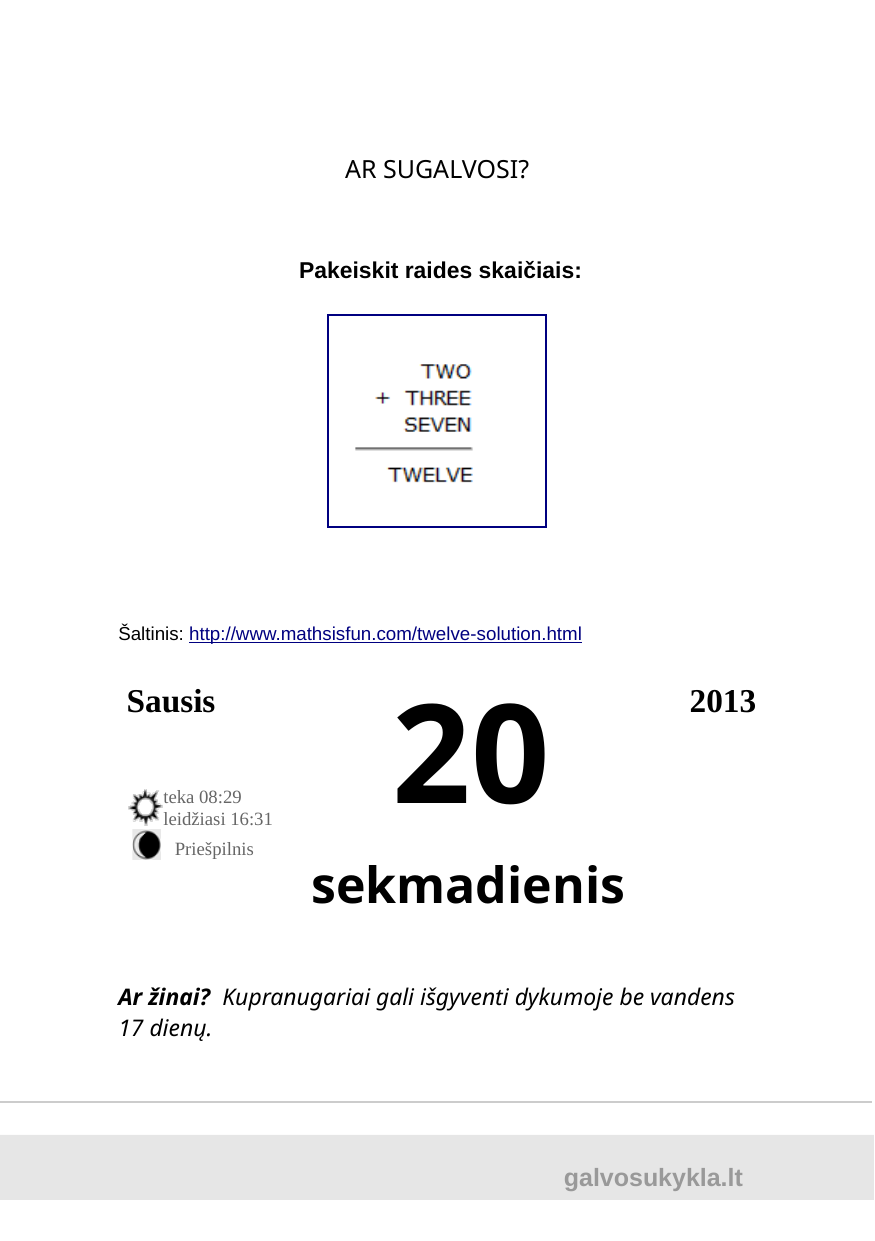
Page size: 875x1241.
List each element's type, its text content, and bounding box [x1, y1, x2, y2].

text Ar žinai? Kupranugariai gali išgyventi dykumoje be vandens 17 dienų. [118, 981, 756, 1043]
text Šaltinis: http://www.mathsisfun.com/twelve-solution.html [118, 623, 756, 644]
table_header 2013 [638, 657, 756, 918]
text Pakeiskit raides skaičiais: [118, 252, 756, 286]
picture [329, 316, 545, 526]
table_header 20 sekmadienis [299, 657, 638, 918]
table_header Sausis teka 08:29 leidžiasi 16:31 Priešpilnis [118, 657, 298, 918]
text AR SUGALVOSI? [118, 152, 756, 186]
